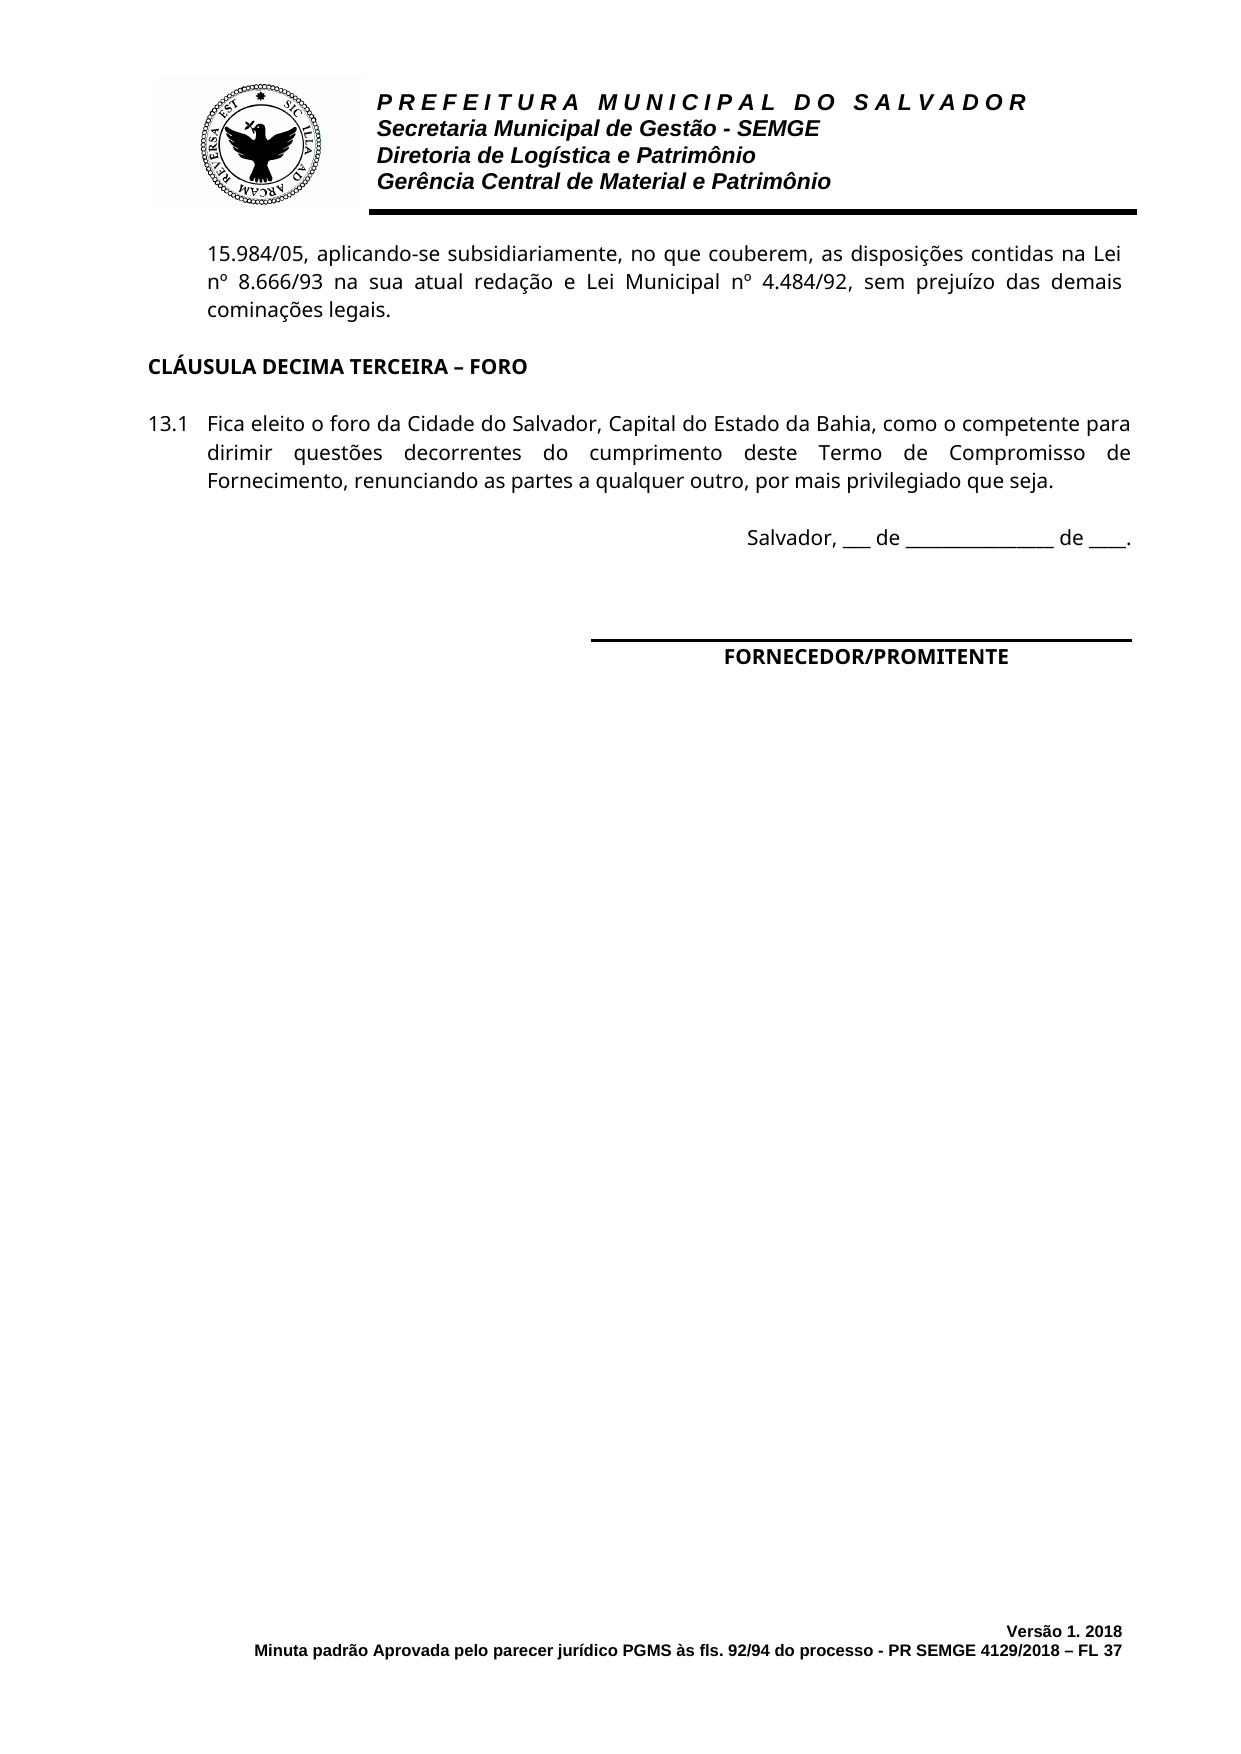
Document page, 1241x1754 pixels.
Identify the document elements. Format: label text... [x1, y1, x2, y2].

list 15.984/05, aplicando-se subsidiariamente, no que couberem, as disposições contidas na Lei nº 8.666/93 na sua atual redação e Lei Municipal nº 4.484/92, sem prejuízo das demais cominações legais. [148, 239, 1122, 324]
text Salvador, ___ de ________________ de ____. [148, 523, 1132, 552]
text CLÁUSULA DECIMA TERCEIRA – FORO [148, 352, 1132, 381]
picture [155, 75, 362, 209]
list Fica eleito o foro da Cidade do Salvador, Capital do Estado da Bahia, como o competente para dirimir questões decorrentes do cumprimento deste Termo de Compromisso de Fornecimento, renunciando as partes a qualquer outro, por mais privilegiado que seja. [148, 409, 1132, 495]
text FORNECEDOR/PROMITENTE [591, 642, 1132, 671]
